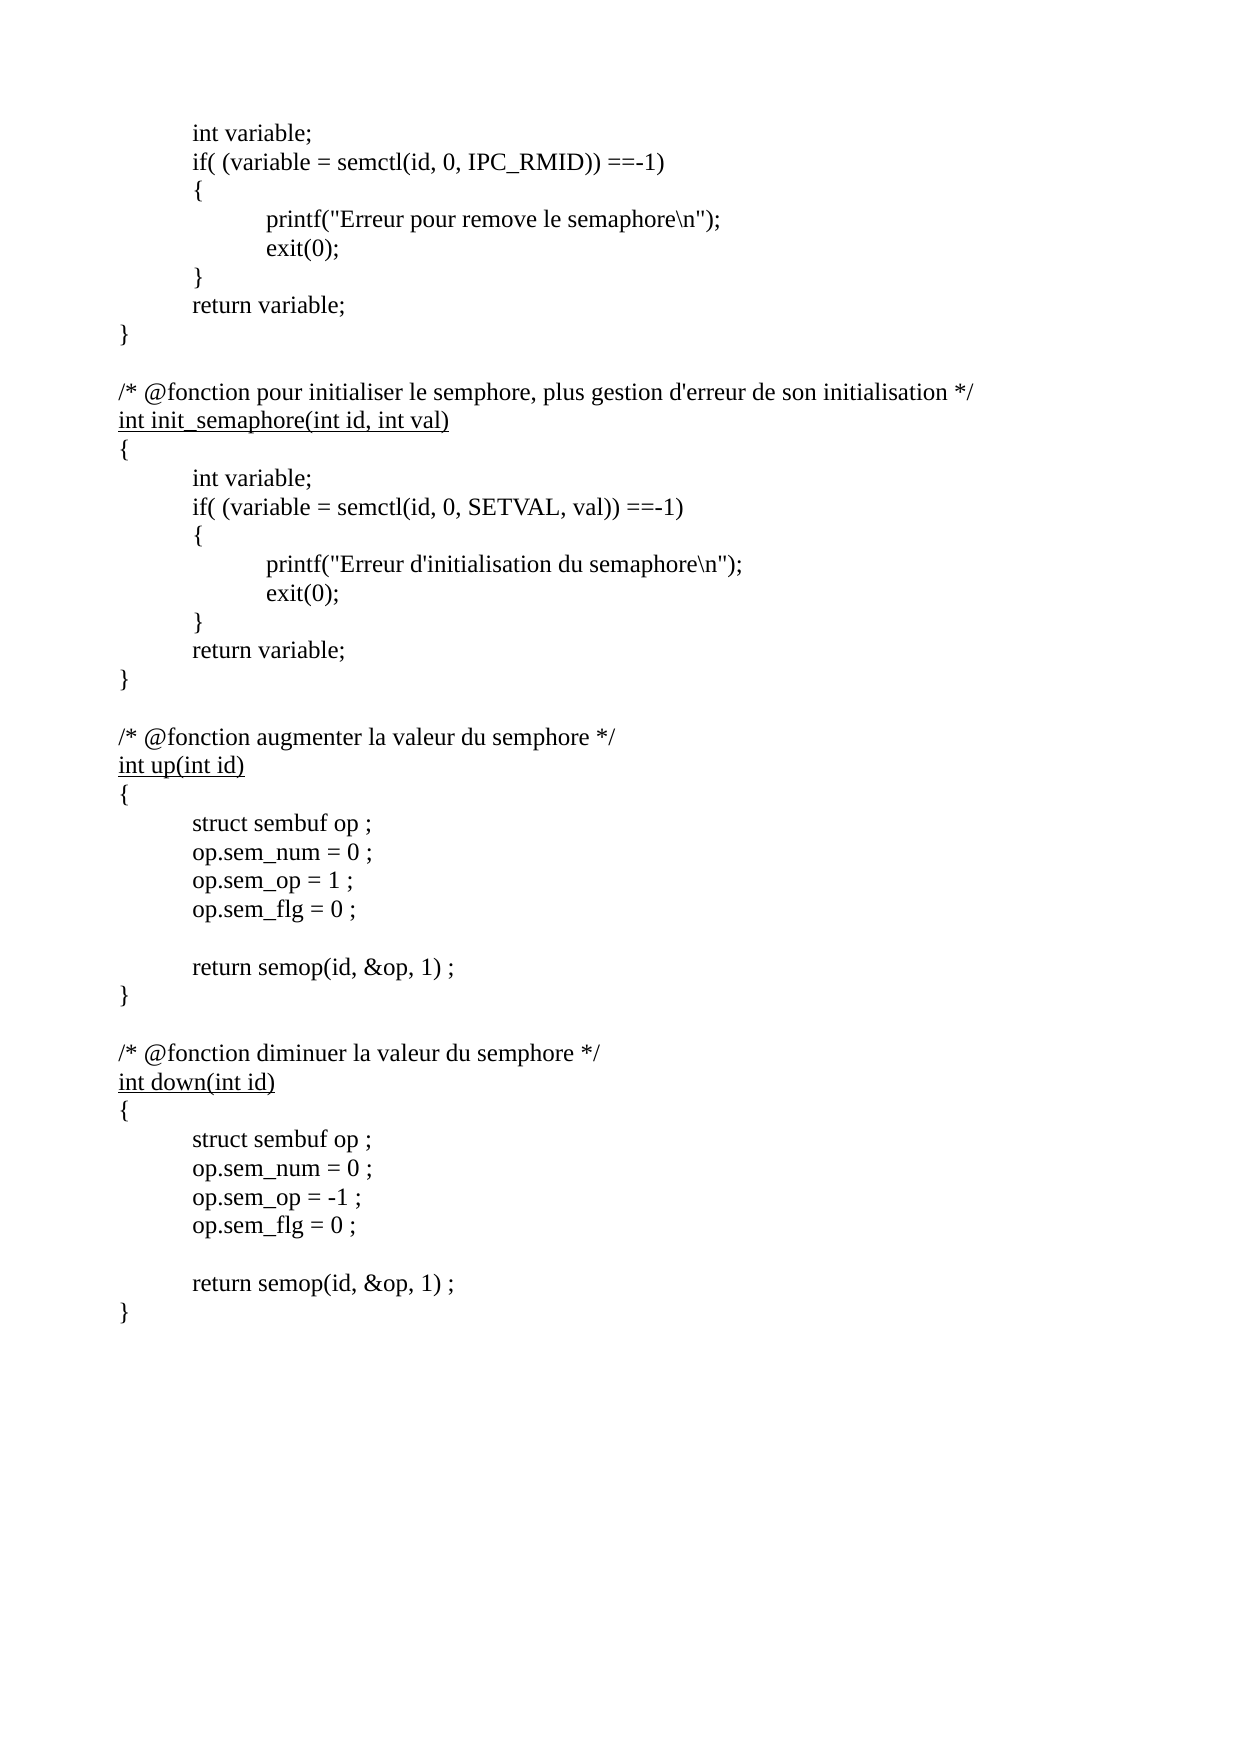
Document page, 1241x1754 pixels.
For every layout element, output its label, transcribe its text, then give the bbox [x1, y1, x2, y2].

text { [118, 434, 1122, 463]
text int up(int id) [118, 751, 1122, 779]
text exit(0); [118, 578, 1122, 607]
text op.sem_flg = 0 ; [118, 1211, 1122, 1239]
text op.sem_num = 0 ; [118, 1153, 1122, 1182]
text return semop(id, &op, 1) ; [118, 952, 1122, 981]
text op.sem_op = 1 ; [118, 866, 1122, 894]
text } [118, 607, 1122, 636]
text int variable; [118, 463, 1122, 492]
text int init_semaphore(int id, int val) [118, 406, 1122, 434]
text /* @fonction diminuer la valeur du semphore */ [118, 1038, 1122, 1067]
text } [118, 319, 1122, 348]
text struct sembuf op ; [118, 1124, 1122, 1153]
text /* @fonction pour initialiser le semphore, plus gestion d'erreur de son initialisation */ [118, 377, 1122, 406]
text if( (variable = semctl(id, 0, SETVAL, val)) ==-1) [118, 492, 1122, 521]
text { [118, 176, 1122, 204]
text printf("Erreur d'initialisation du semaphore\n"); [118, 549, 1122, 578]
text } [118, 981, 1122, 1009]
text printf("Erreur pour remove le semaphore\n"); [118, 204, 1122, 233]
text /* @fonction augmenter la valeur du semphore */ [118, 722, 1122, 751]
text if( (variable = semctl(id, 0, IPC_RMID)) ==-1) [118, 147, 1122, 176]
text } [118, 1297, 1122, 1326]
text return semop(id, &op, 1) ; [118, 1268, 1122, 1297]
text { [118, 779, 1122, 808]
text op.sem_num = 0 ; [118, 837, 1122, 866]
text { [118, 1096, 1122, 1124]
text exit(0); [118, 233, 1122, 262]
text op.sem_op = -1 ; [118, 1182, 1122, 1211]
text int variable; [118, 118, 1122, 147]
text struct sembuf op ; [118, 808, 1122, 837]
text } [118, 664, 1122, 693]
text { [118, 521, 1122, 549]
text return variable; [118, 291, 1122, 319]
text return variable; [118, 636, 1122, 664]
text } [118, 262, 1122, 291]
text op.sem_flg = 0 ; [118, 894, 1122, 923]
text int down(int id) [118, 1067, 1122, 1096]
